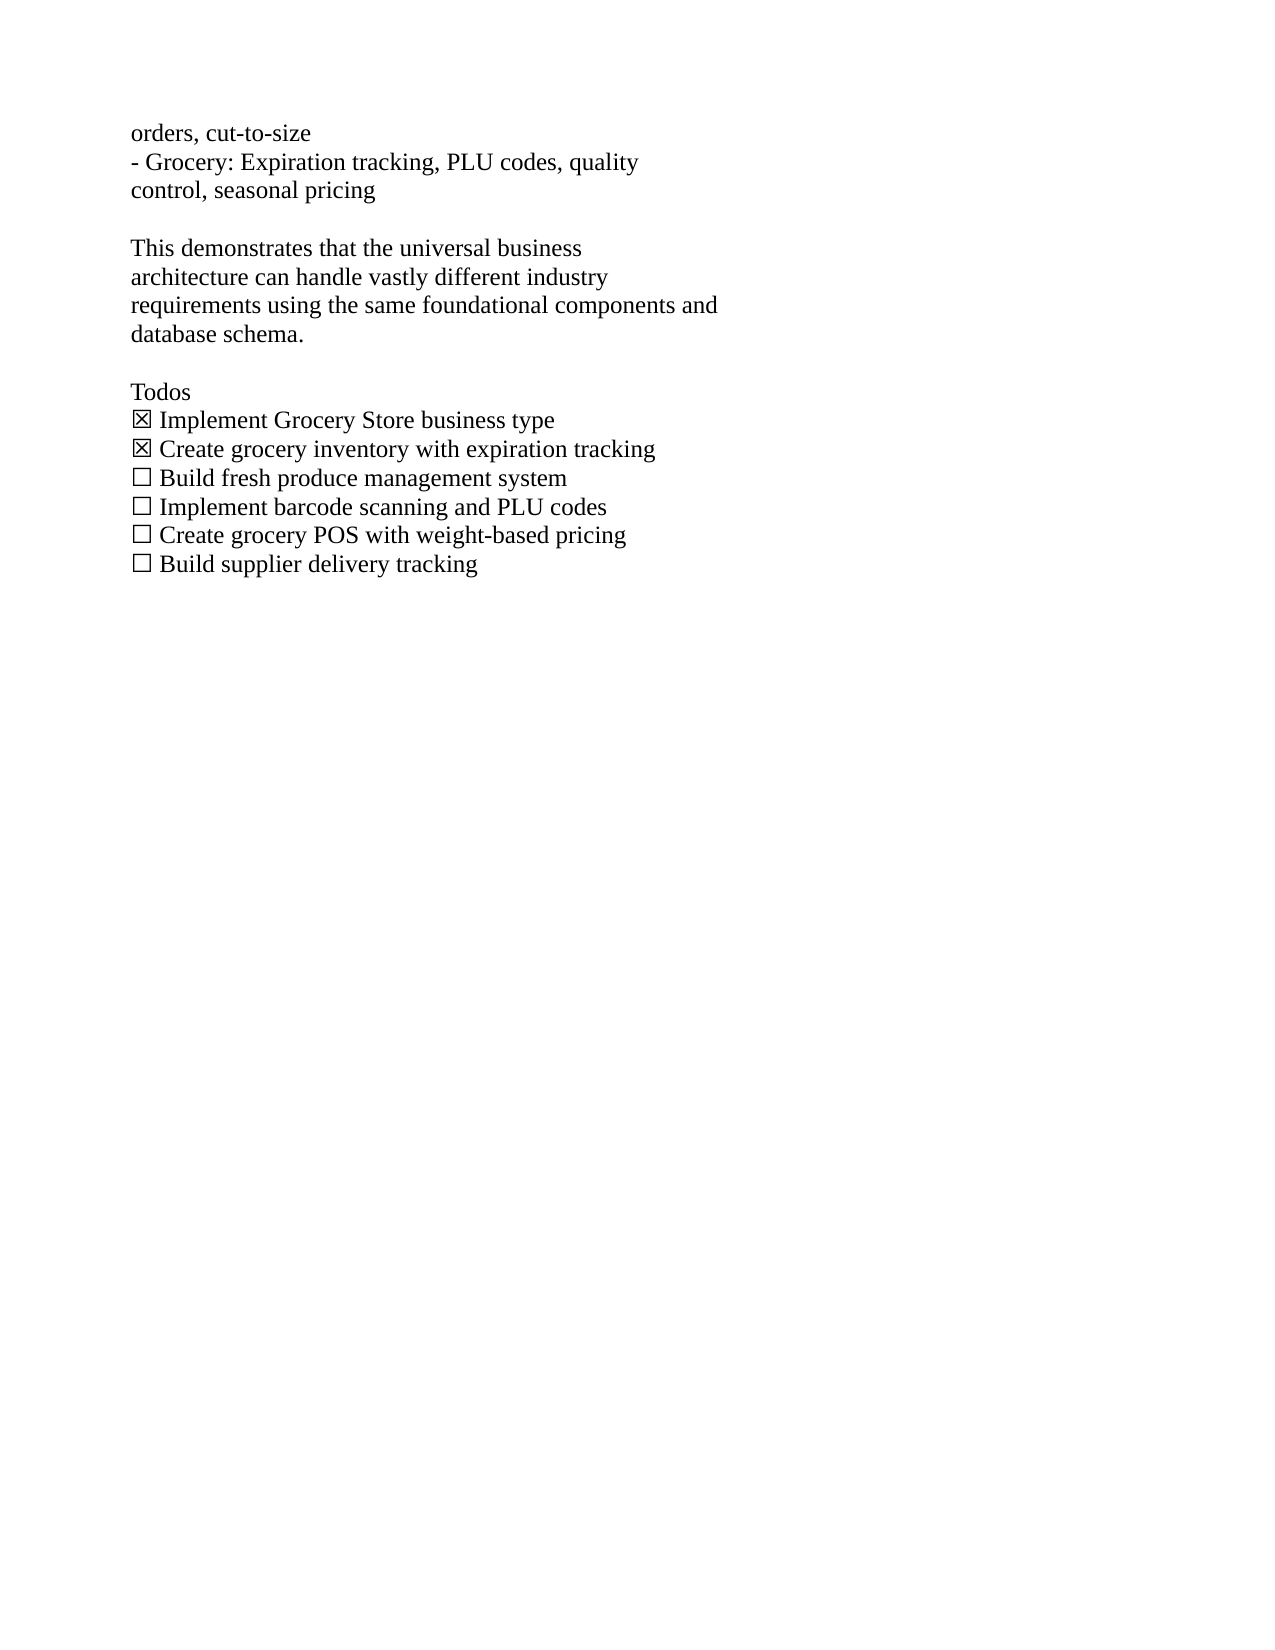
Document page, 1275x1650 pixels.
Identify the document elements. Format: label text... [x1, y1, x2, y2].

text orders, cut-to-size [118, 118, 1157, 147]
text ☐ Implement barcode scanning and PLU codes [118, 492, 1157, 521]
text architecture can handle vastly different industry [118, 262, 1157, 291]
text database schema. [118, 319, 1157, 348]
text control, seasonal pricing [118, 176, 1157, 204]
text ☒ Implement Grocery Store business type [118, 406, 1157, 434]
text requirements using the same foundational components and [118, 291, 1157, 319]
text ☒ Create grocery inventory with expiration tracking [118, 434, 1157, 463]
text This demonstrates that the universal business [118, 233, 1157, 262]
text ☐ Build supplier delivery tracking [118, 549, 1157, 578]
text ☐ Build fresh produce management system [118, 463, 1157, 492]
text ☐ Create grocery POS with weight-based pricing [118, 521, 1157, 549]
text Todos [118, 377, 1157, 406]
text - Grocery: Expiration tracking, PLU codes, quality [118, 147, 1157, 176]
